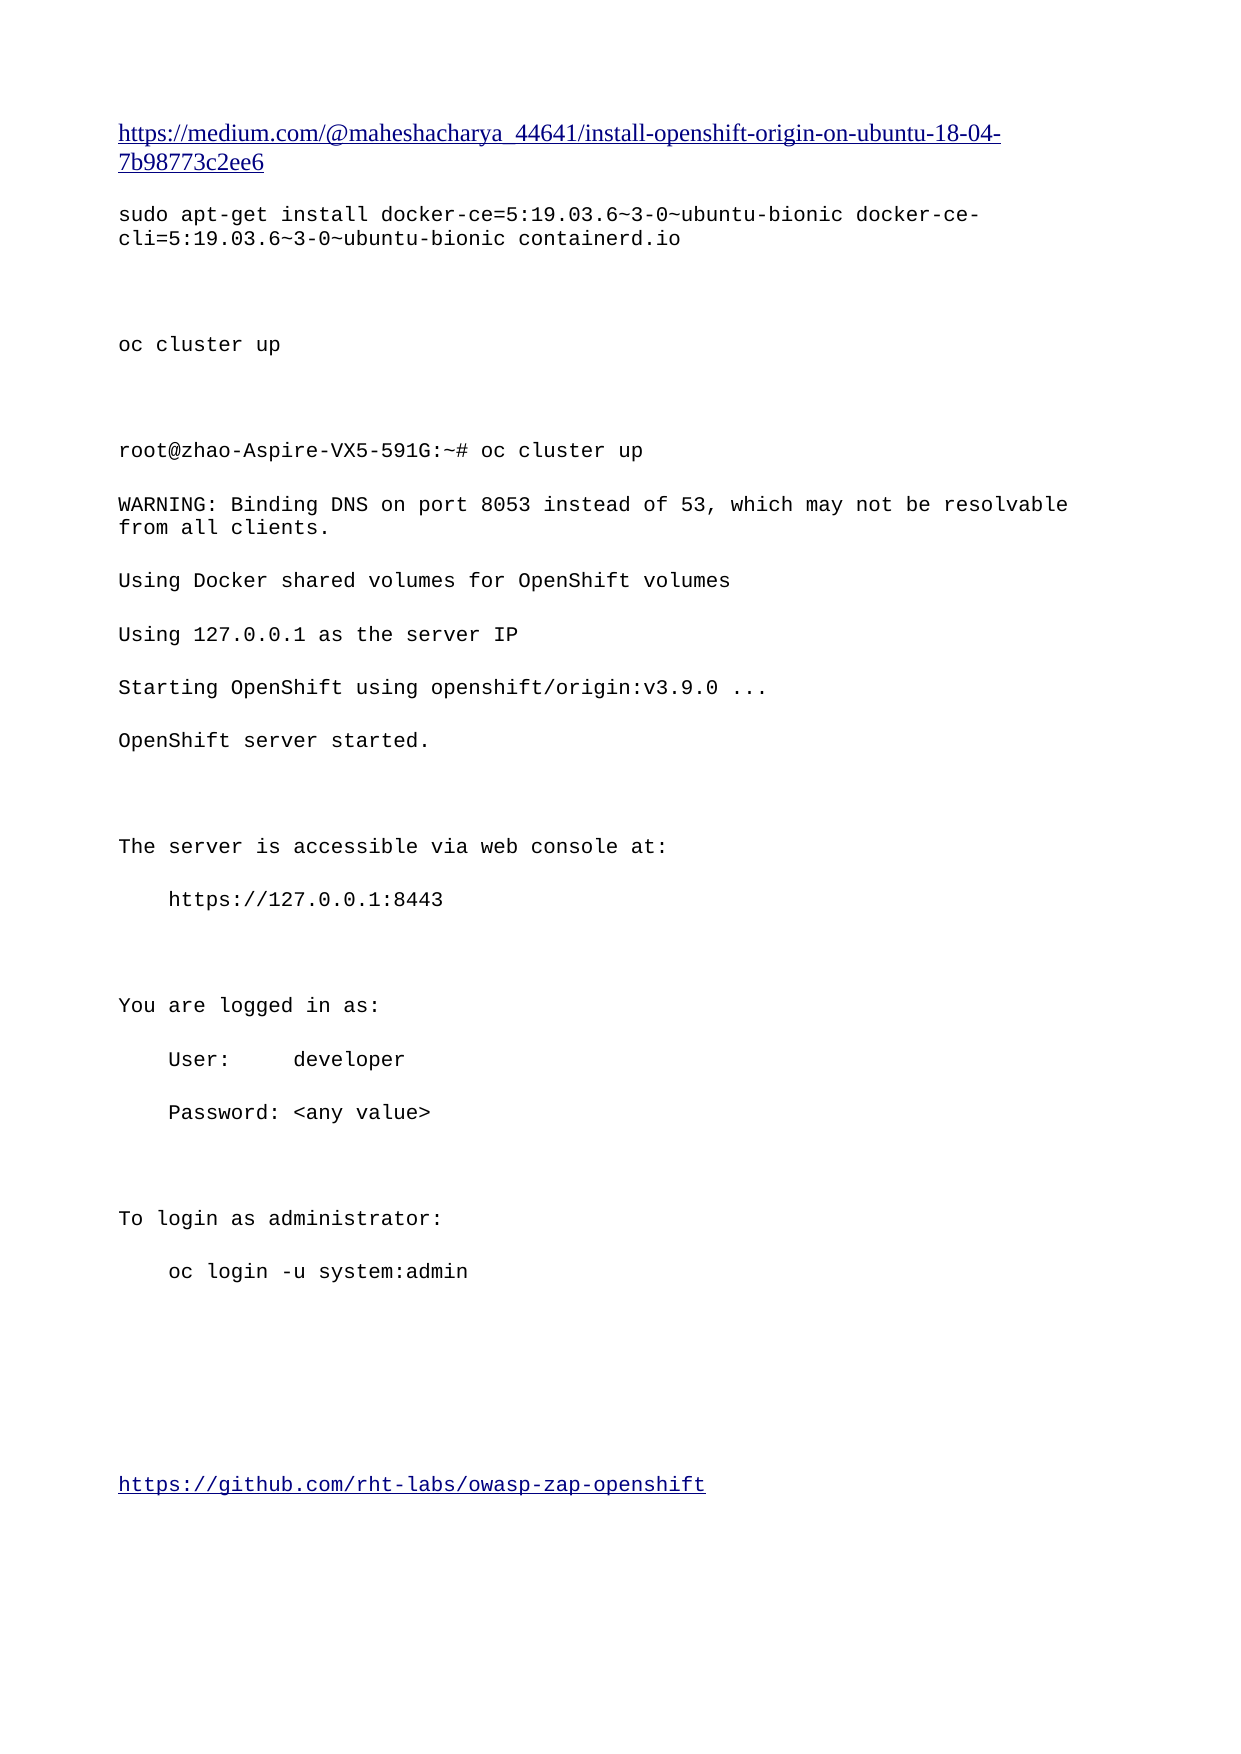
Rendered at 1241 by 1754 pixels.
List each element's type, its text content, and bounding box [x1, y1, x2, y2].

text User: developer [118, 1048, 1122, 1072]
text To login as administrator: [118, 1208, 1122, 1232]
text root@zhao-Aspire-VX5-591G:~# oc cluster up [118, 441, 1122, 464]
text Starting OpenShift using openshift/origin:v3.9.0 ... [118, 677, 1122, 700]
text Using 127.0.0.1 as the server IP [118, 623, 1122, 647]
text Password: <any value> [118, 1102, 1122, 1125]
text WARNING: Binding DNS on port 8053 instead of 53, which may not be resolvable from all clients. [118, 494, 1122, 541]
text The server is accessible via web console at: [118, 836, 1122, 860]
text https://github.com/rht-labs/owasp-zap-openshift [118, 1473, 1122, 1497]
text oc login -u system:admin [118, 1261, 1122, 1285]
text oc cluster up [118, 334, 1122, 358]
text Using Docker shared volumes for OpenShift volumes [118, 570, 1122, 594]
text You are logged in as: [118, 995, 1122, 1019]
text sudo apt-get install docker-ce=5:19.03.6~3-0~ubuntu-bionic docker-ce-cli=5:19.03.6~3-0~ubuntu-bionic containerd.io [118, 204, 1122, 252]
text https://medium.com/@maheshacharya_44641/install-openshift-origin-on-ubuntu-18-04-7b98773c2ee6 [118, 118, 1122, 176]
text https://127.0.0.1:8443 [118, 889, 1122, 913]
text OpenShift server started. [118, 730, 1122, 753]
